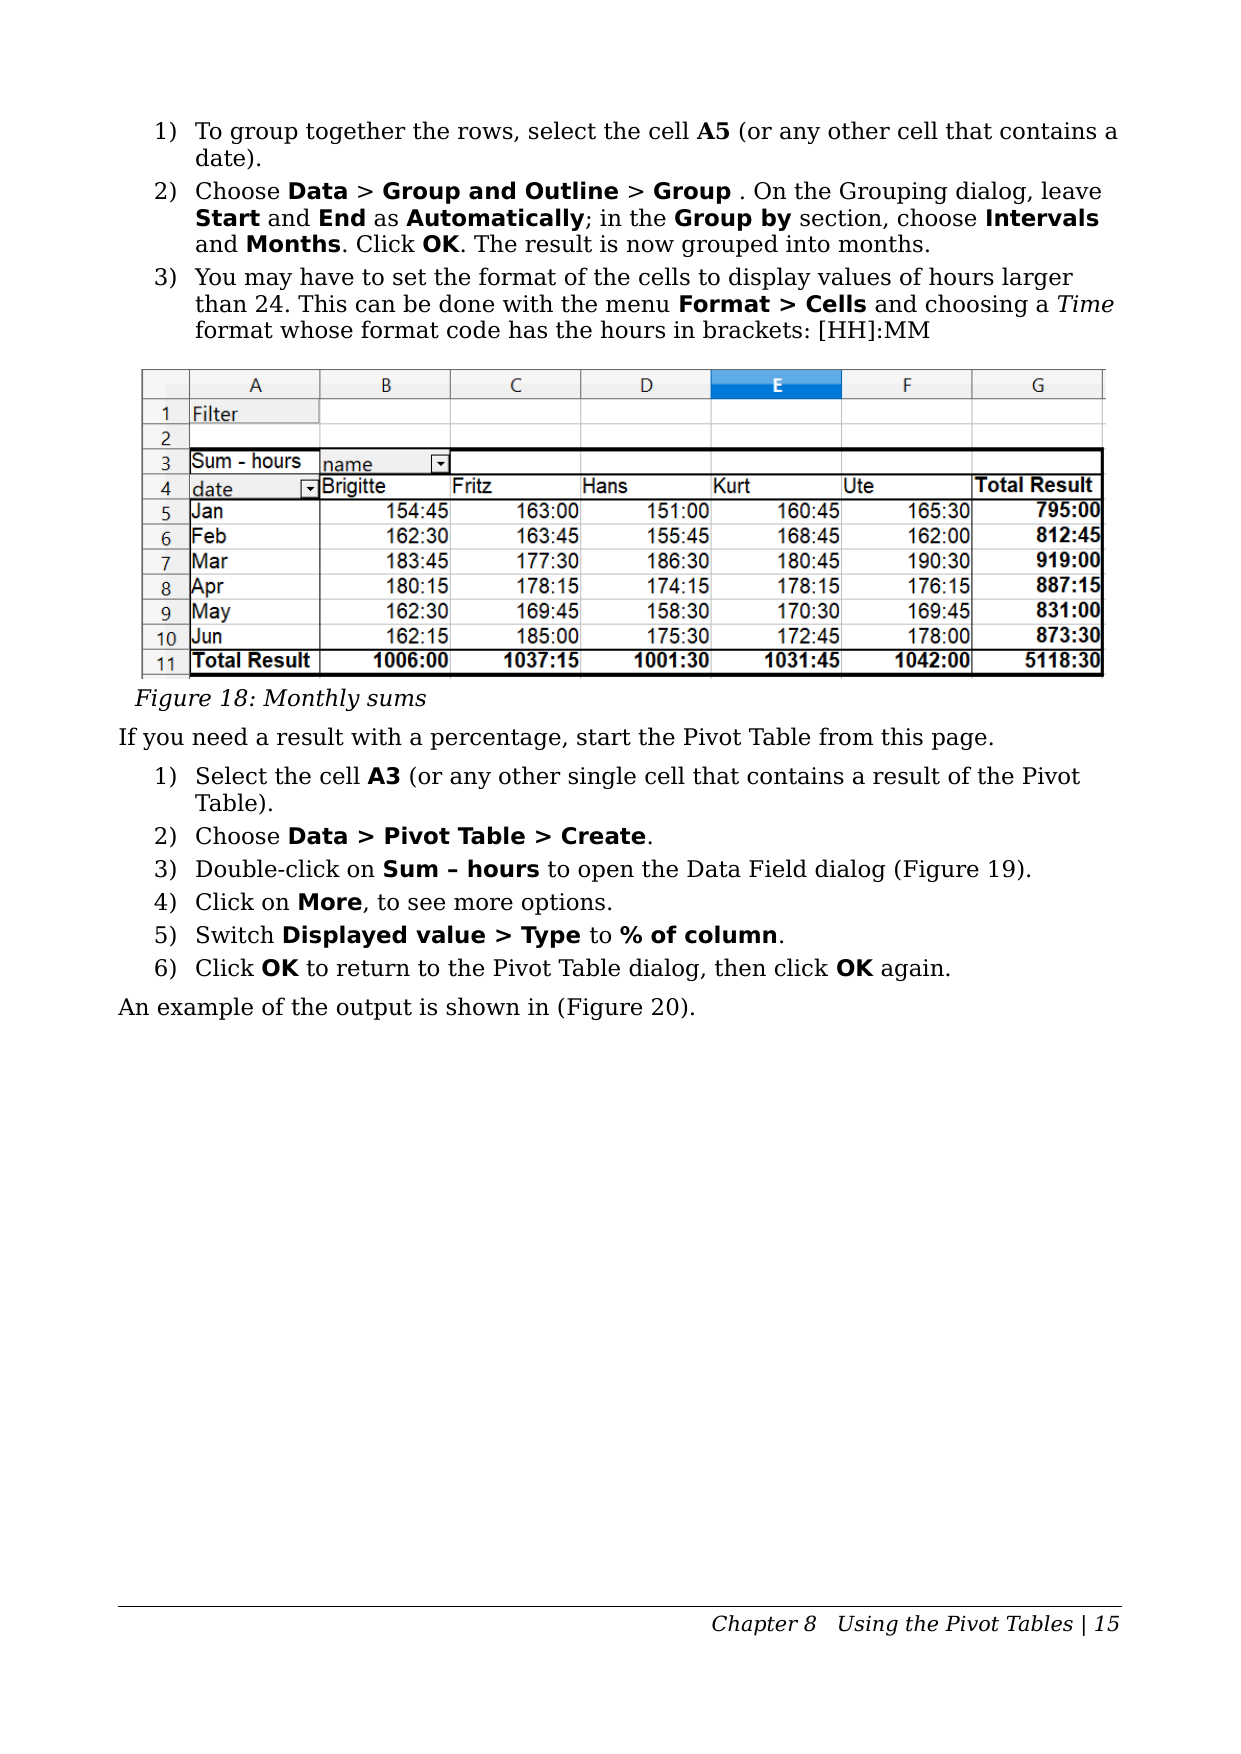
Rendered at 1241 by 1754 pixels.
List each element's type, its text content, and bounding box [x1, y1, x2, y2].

list Click on More, to see more options. [177, 889, 1122, 916]
picture [141, 369, 1106, 679]
text An example of the output is shown in (Figure 20). [118, 994, 1122, 1021]
list Choose Data > Pivot Table > Create. [177, 823, 1122, 850]
list Double-click on Sum – hours to open the Data Field dialog (Figure 19). [177, 856, 1122, 883]
text If you need a result with a percentage, start the Pivot Table from this page. [118, 724, 1122, 751]
list Choose Data > Group and Outline > Group . On the Grouping dialog, leave Start and End as Automatically; in the Group by section, choose Intervals and Months. Click OK. The result is now grouped into months. [177, 178, 1122, 258]
list Switch Displayed value > Type to % of column. [177, 922, 1122, 949]
list Click OK to return to the Pivot Table dialog, then click OK again. [177, 955, 1122, 982]
text Figure 18: Monthly sums [135, 685, 1106, 712]
list Select the cell A3 (or any other single cell that contains a result of the Pivot Table). [177, 763, 1122, 817]
list To group together the rows, select the cell A5 (or any other cell that contains a date). [177, 118, 1122, 172]
list You may have to set the format of the cells to display values of hours larger than 24. This can be done with the menu Format > Cells and choosing a Time format whose format code has the hours in brackets: [HH]:MM [177, 264, 1122, 344]
